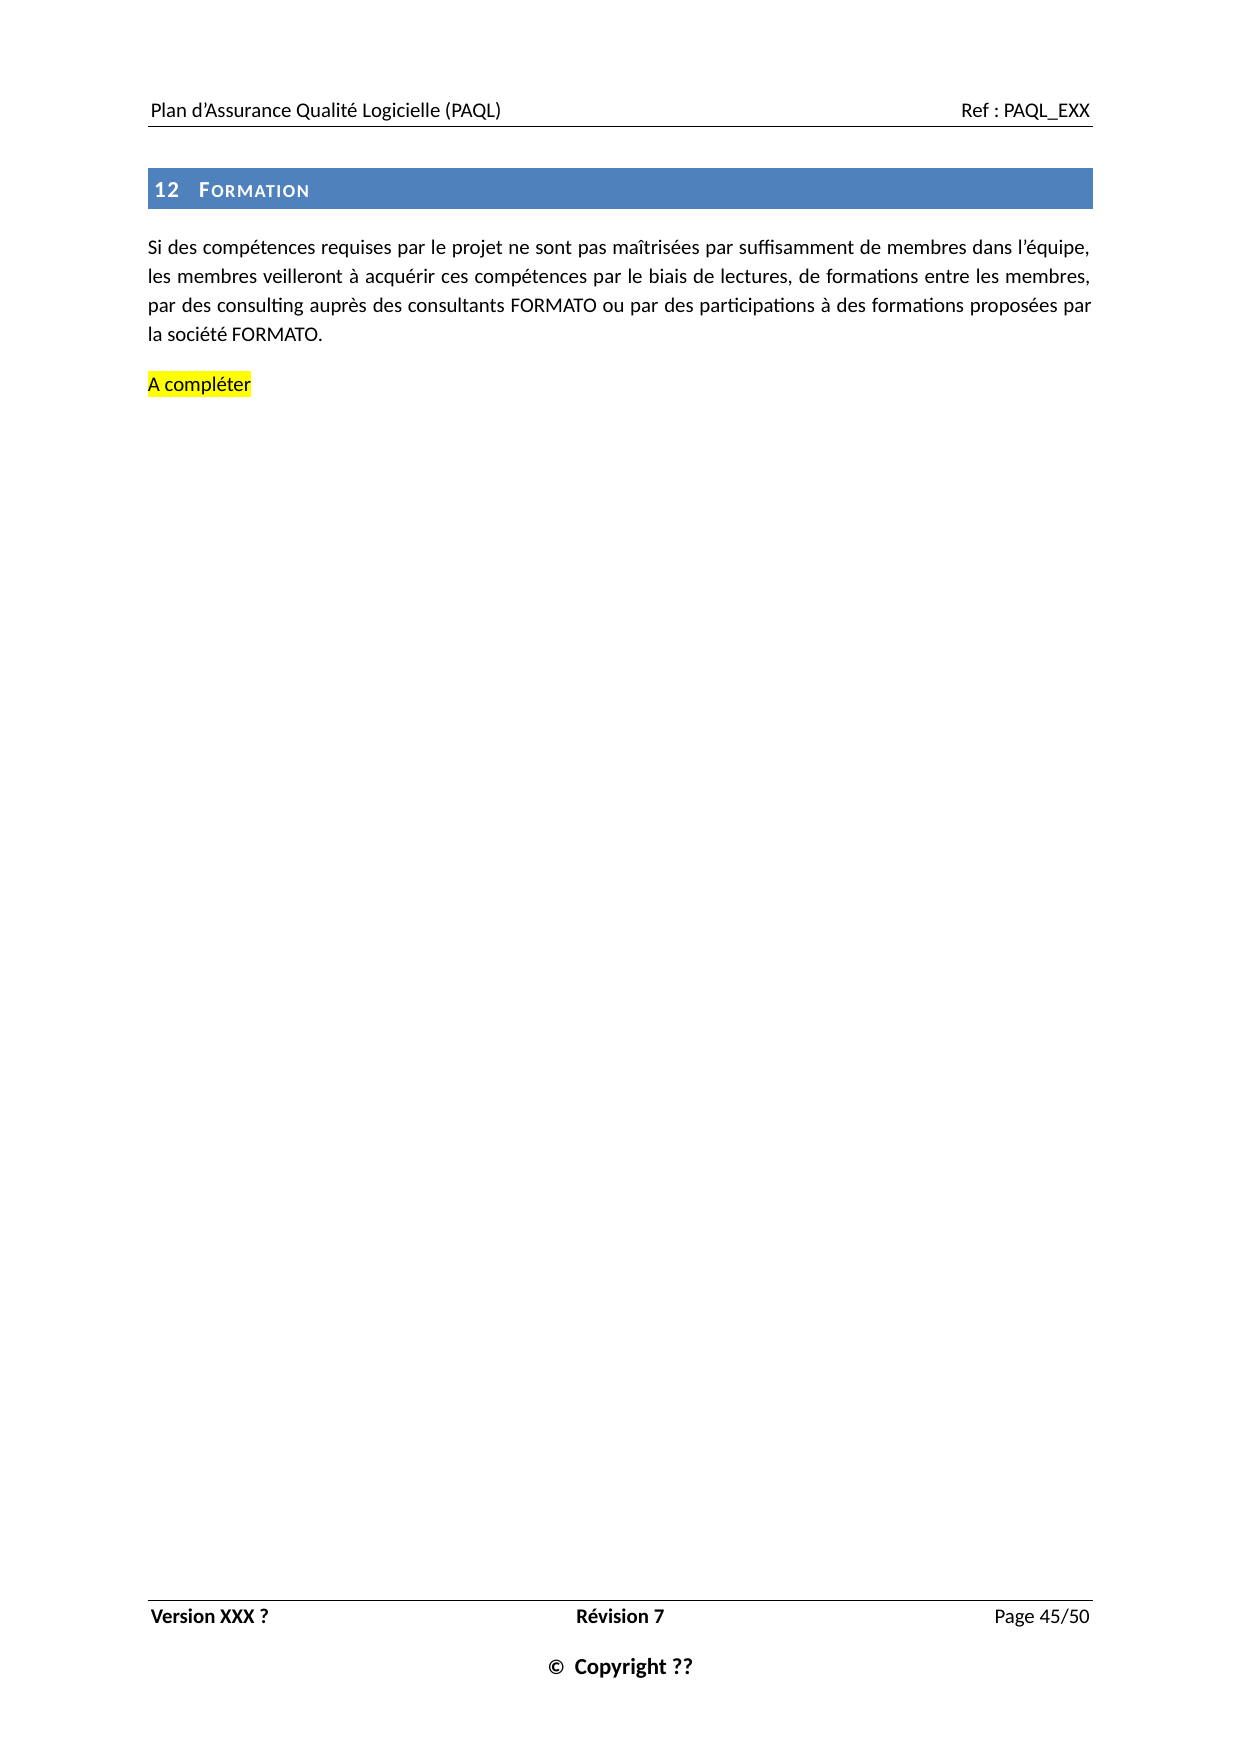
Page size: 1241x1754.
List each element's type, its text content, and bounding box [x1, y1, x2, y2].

text Si des compétences requises par le projet ne sont pas maîtrisées par suffisamment de membres dans l’équipe, les membres veilleront à acquérir ces compétences par le biais de lectures, de formations entre les membres, par des consulting auprès des consultants FORMATO ou par des participations à des formations proposées par la société FORMATO. [148, 234, 1093, 347]
text A compléter [148, 371, 1093, 397]
subtitle Formation [154, 175, 1086, 203]
